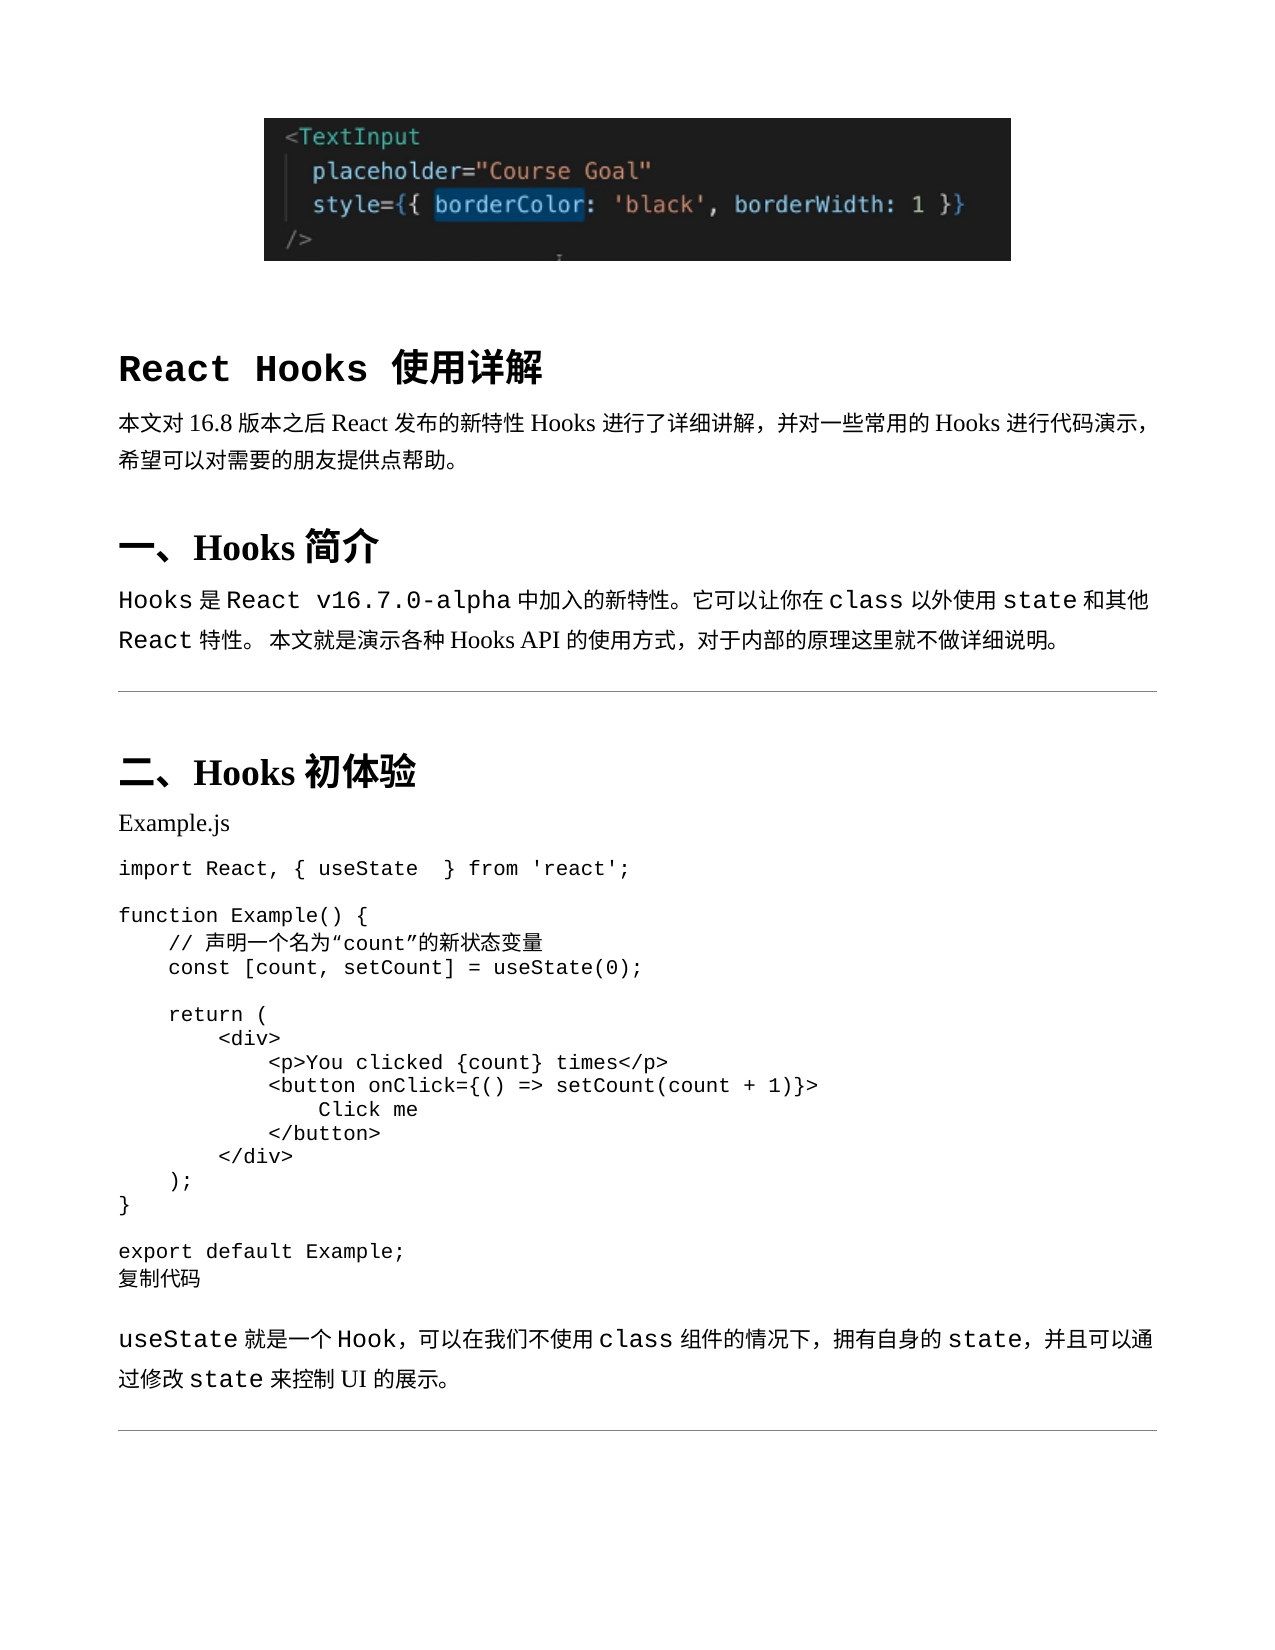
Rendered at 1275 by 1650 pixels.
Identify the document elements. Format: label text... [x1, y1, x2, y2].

text <p>You clicked {count} times</p> [118, 1052, 1157, 1075]
text <div> [118, 1028, 1157, 1052]
text return ( [118, 1004, 1157, 1028]
text function Example() { [118, 905, 1157, 928]
text 复制代码 [118, 1264, 1157, 1293]
text Hooks 是 React v16.7.0-alpha 中加入的新特性。它可以让你在 class 以外使用 state 和其他 React 特性。 本文就是演示各种 Hooks API 的使用方式，对于内部的原理这里就不做详细说明。 [118, 583, 1157, 656]
text 本文对 16.8 版本之后 React 发布的新特性 Hooks 进行了详细讲解，并对一些常用的 Hooks 进行代码演示，希望可以对需要的朋友提供点帮助。 [118, 406, 1157, 475]
text // 声明一个名为“count”的新状态变量 [118, 928, 1157, 957]
picture [264, 118, 1011, 261]
text export default Example; [118, 1241, 1157, 1264]
text } [118, 1193, 1157, 1217]
subtitle React Hooks 使用详解 [118, 338, 1157, 393]
text </button> [118, 1123, 1157, 1146]
subtitle 二、Hooks 初体验 [118, 742, 1157, 796]
text </div> [118, 1146, 1157, 1170]
text import React, { useState } from 'react'; [118, 858, 1157, 881]
text const [count, setCount] = useState(0); [118, 957, 1157, 981]
text useState 就是一个 Hook，可以在我们不使用 class 组件的情况下，拥有自身的 state，并且可以通过修改 state 来控制 UI 的展示。 [118, 1322, 1157, 1394]
subtitle 一、Hooks 简介 [118, 517, 1157, 571]
text Example.js [118, 808, 1157, 837]
text <button onClick={() => setCount(count + 1)}> [118, 1075, 1157, 1099]
text ); [118, 1170, 1157, 1193]
text Click me [118, 1099, 1157, 1123]
